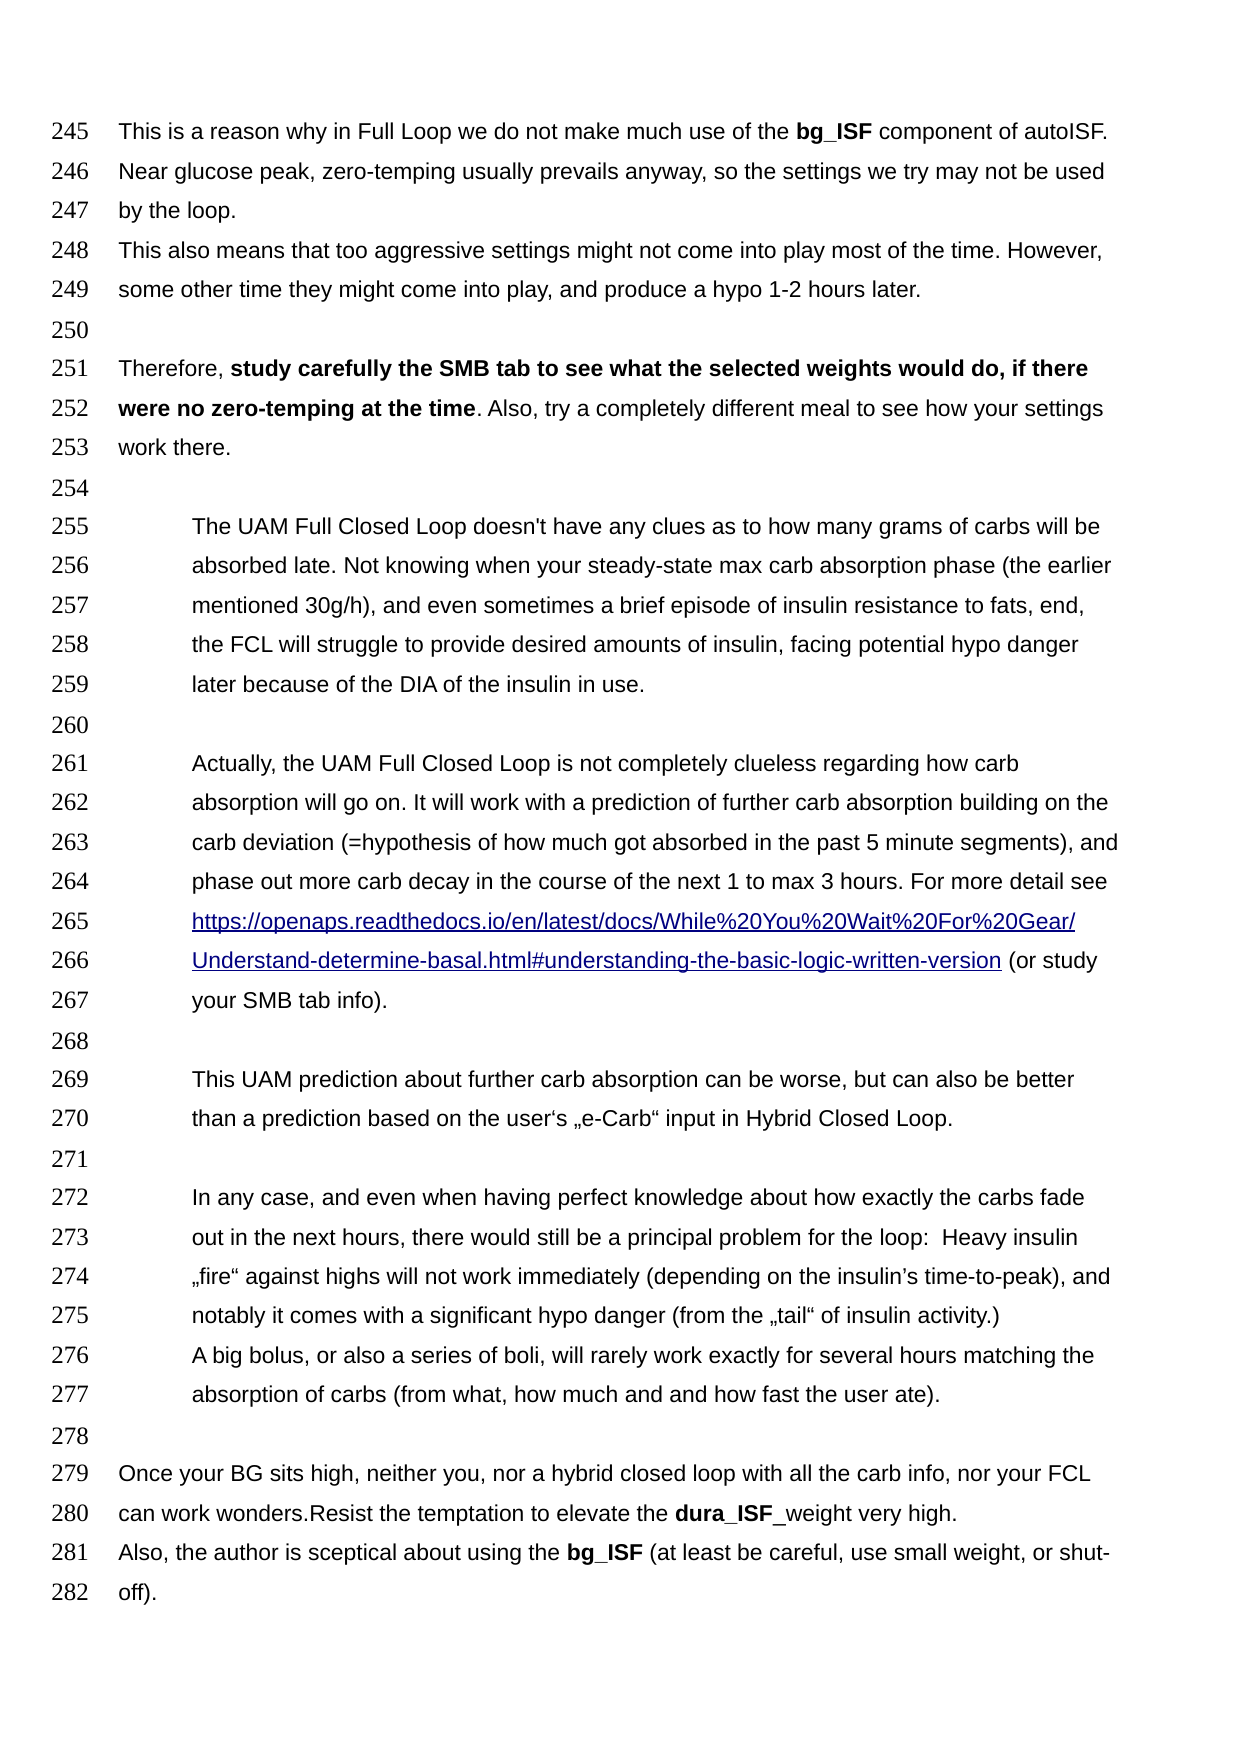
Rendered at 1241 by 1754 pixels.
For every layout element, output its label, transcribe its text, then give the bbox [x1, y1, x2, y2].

text The UAM Full Closed Loop doesn't have any clues as to how many grams of carbs will be absorbed late. Not knowing when your steady-state max carb absorption phase (the earlier mentioned 30g/h), and even sometimes a brief episode of insulin resistance to fats, end, the FCL will struggle to provide desired amounts of insulin, facing potential hypo danger later because of the DIA of the insulin in use. [192, 513, 1122, 697]
text Therefore, study carefully the SMB tab to see what the selected weights would do, if there were no zero-temping at the time. Also, try a completely different meal to see how your settings work there. [118, 355, 1122, 460]
text Once your BG sits high, neither you, nor a hybrid closed loop with all the carb info, nor your FCL can work wonders.Resist the temptation to elevate the dura_ISF_weight very high. [118, 1460, 1122, 1526]
text A big bolus, or also a series of boli, will rarely work exactly for several hours matching the absorption of carbs (from what, how much and and how fast the user ate). [192, 1342, 1122, 1408]
text Actually, the UAM Full Closed Loop is not completely clueless regarding how carb absorption will go on. It will work with a prediction of further carb absorption building on the carb deviation (=hypothesis of how much got absorbed in the past 5 minute segments), and phase out more carb decay in the course of the next 1 to max 3 hours. For more detail see https://openaps.readthedocs.io/en/latest/docs/While%20You%20Wait%20For%20Gear/Understand-determine-basal.html#understanding-the-basic-logic-written-version (or study your SMB tab info). [192, 750, 1122, 1013]
text Also, the author is sceptical about using the bg_ISF (at least be careful, use small weight, or shut-off). [118, 1539, 1122, 1605]
text This is a reason why in Full Loop we do not make much use of the bg_ISF component of autoISF. Near glucose peak, zero-temping usually prevails anyway, so the settings we try may not be used by the loop. [118, 118, 1122, 223]
text In any case, and even when having perfect knowledge about how exactly the carbs fade out in the next hours, there would still be a principal problem for the loop: Heavy insulin „fire“ against highs will not work immediately (depending on the insulin’s time-to-peak), and notably it comes with a significant hypo danger (from the „tail“ of insulin activity.) [192, 1184, 1122, 1329]
text This also means that too aggressive settings might not come into play most of the time. However, some other time they might come into play, and produce a hypo 1-2 hours later. [118, 237, 1122, 302]
text This UAM prediction about further carb absorption can be worse, but can also be better than a prediction based on the user‘s „e-Carb“ input in Hybrid Closed Loop. [192, 1066, 1122, 1131]
